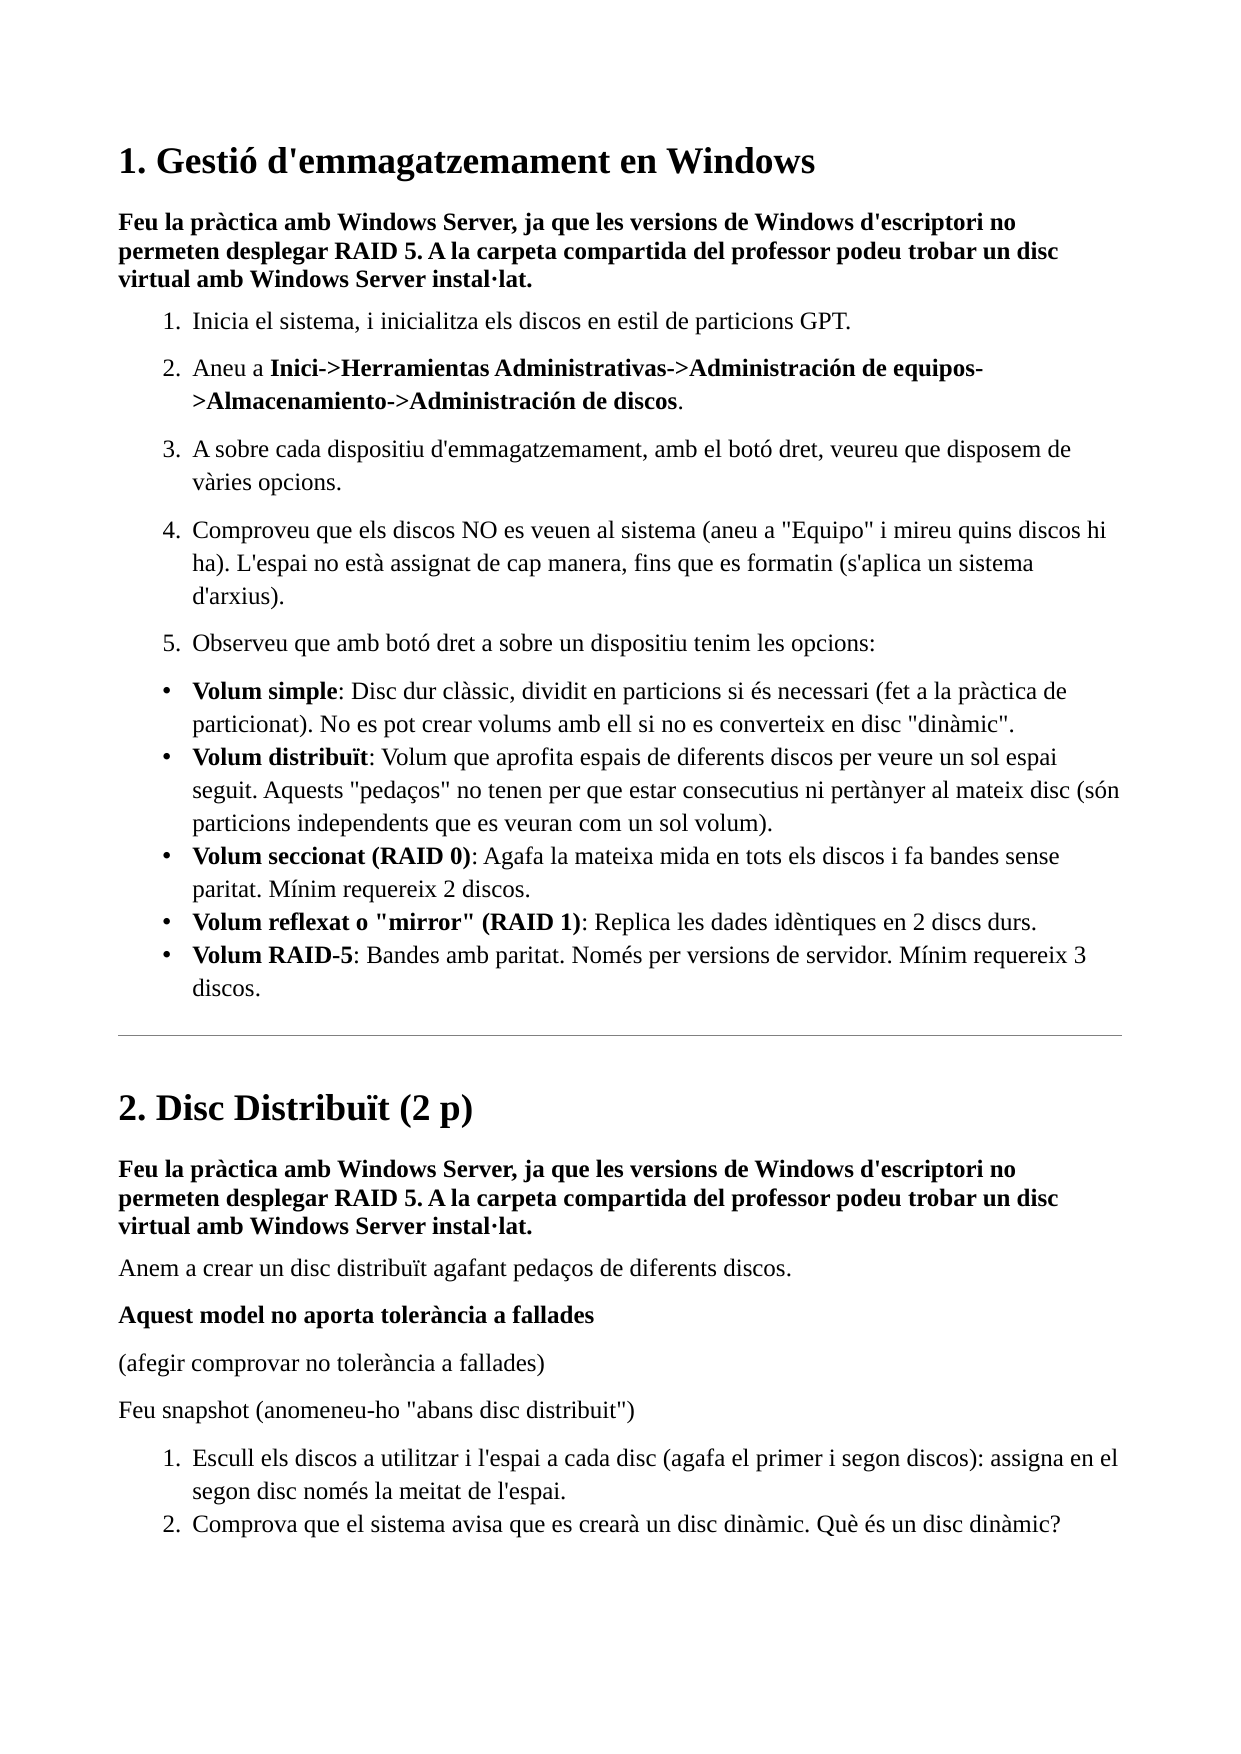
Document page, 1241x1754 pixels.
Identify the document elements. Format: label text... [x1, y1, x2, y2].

list Volum simple: Disc dur clàssic, dividit en particions si és necessari (fet a la pràctica de particionat). No es pot crear volums amb ell si no es converteix en disc "dinàmic". [162, 676, 1122, 738]
list Observeu que amb botó dret a sobre un dispositiu tenim les opcions: [162, 628, 1122, 657]
list A sobre cada dispositiu d'emmagatzemament, amb el botó dret, veureu que disposem de vàries opcions. [162, 434, 1122, 496]
list Escull els discos a utilitzar i l'espai a cada disc (agafa el primer i segon discos): assigna en el segon disc només la meitat de l'espai. [162, 1443, 1122, 1505]
list Volum seccionat (RAID 0): Agafa la mateixa mida en tots els discos i fa bandes sense paritat. Mínim requereix 2 discos. [162, 841, 1122, 903]
list Volum reflexat o "mirror" (RAID 1): Replica les dades idèntiques en 2 discs durs. [162, 907, 1122, 936]
text Feu snapshot (anomeneu-ho "abans disc distribuit") [118, 1396, 1122, 1424]
subtitle Feu la pràctica amb Windows Server, ja que les versions de Windows d'escriptori no permeten desplegar RAID 5. A la carpeta compartida del professor podeu trobar un disc virtual amb Windows Server instal·lat. [118, 1154, 1122, 1240]
text Aquest model no aporta tolerància a fallades [118, 1300, 1122, 1329]
list Volum distribuït: Volum que aprofita espais de diferents discos per veure un sol espai seguit. Aquests "pedaços" no tenen per que estar consecutius ni pertànyer al mateix disc (són particions independents que es veuran com un sol volum). [162, 742, 1122, 837]
list Comprova que el sistema avisa que es crearà un disc dinàmic. Què és un disc dinàmic? [162, 1509, 1122, 1538]
subtitle 2. Disc Distribuït (2 p) [118, 1086, 1122, 1129]
text Anem a crear un disc distribuït agafant pedaços de diferents discos. [118, 1253, 1122, 1281]
list Inicia el sistema, i inicialitza els discos en estil de particions GPT. [162, 306, 1122, 334]
list Comproveu que els discos NO es veuen al sistema (aneu a "Equipo" i mireu quins discos hi ha). L'espai no està assignat de cap manera, fins que es formatin (s'aplica un sistema d'arxius). [162, 515, 1122, 609]
subtitle Feu la pràctica amb Windows Server, ja que les versions de Windows d'escriptori no permeten desplegar RAID 5. A la carpeta compartida del professor podeu trobar un disc virtual amb Windows Server instal·lat. [118, 207, 1122, 293]
subtitle 1. Gestió d'emmagatzemament en Windows [118, 139, 1122, 182]
text (afegir comprovar no tolerància a fallades) [118, 1348, 1122, 1377]
list Aneu a Inici->Herramientas Administrativas->Administración de equipos->Almacenamiento->Administración de discos. [162, 353, 1122, 415]
list Volum RAID-5: Bandes amb paritat. Només per versions de servidor. Mínim requereix 3 discos. [162, 940, 1122, 1002]
